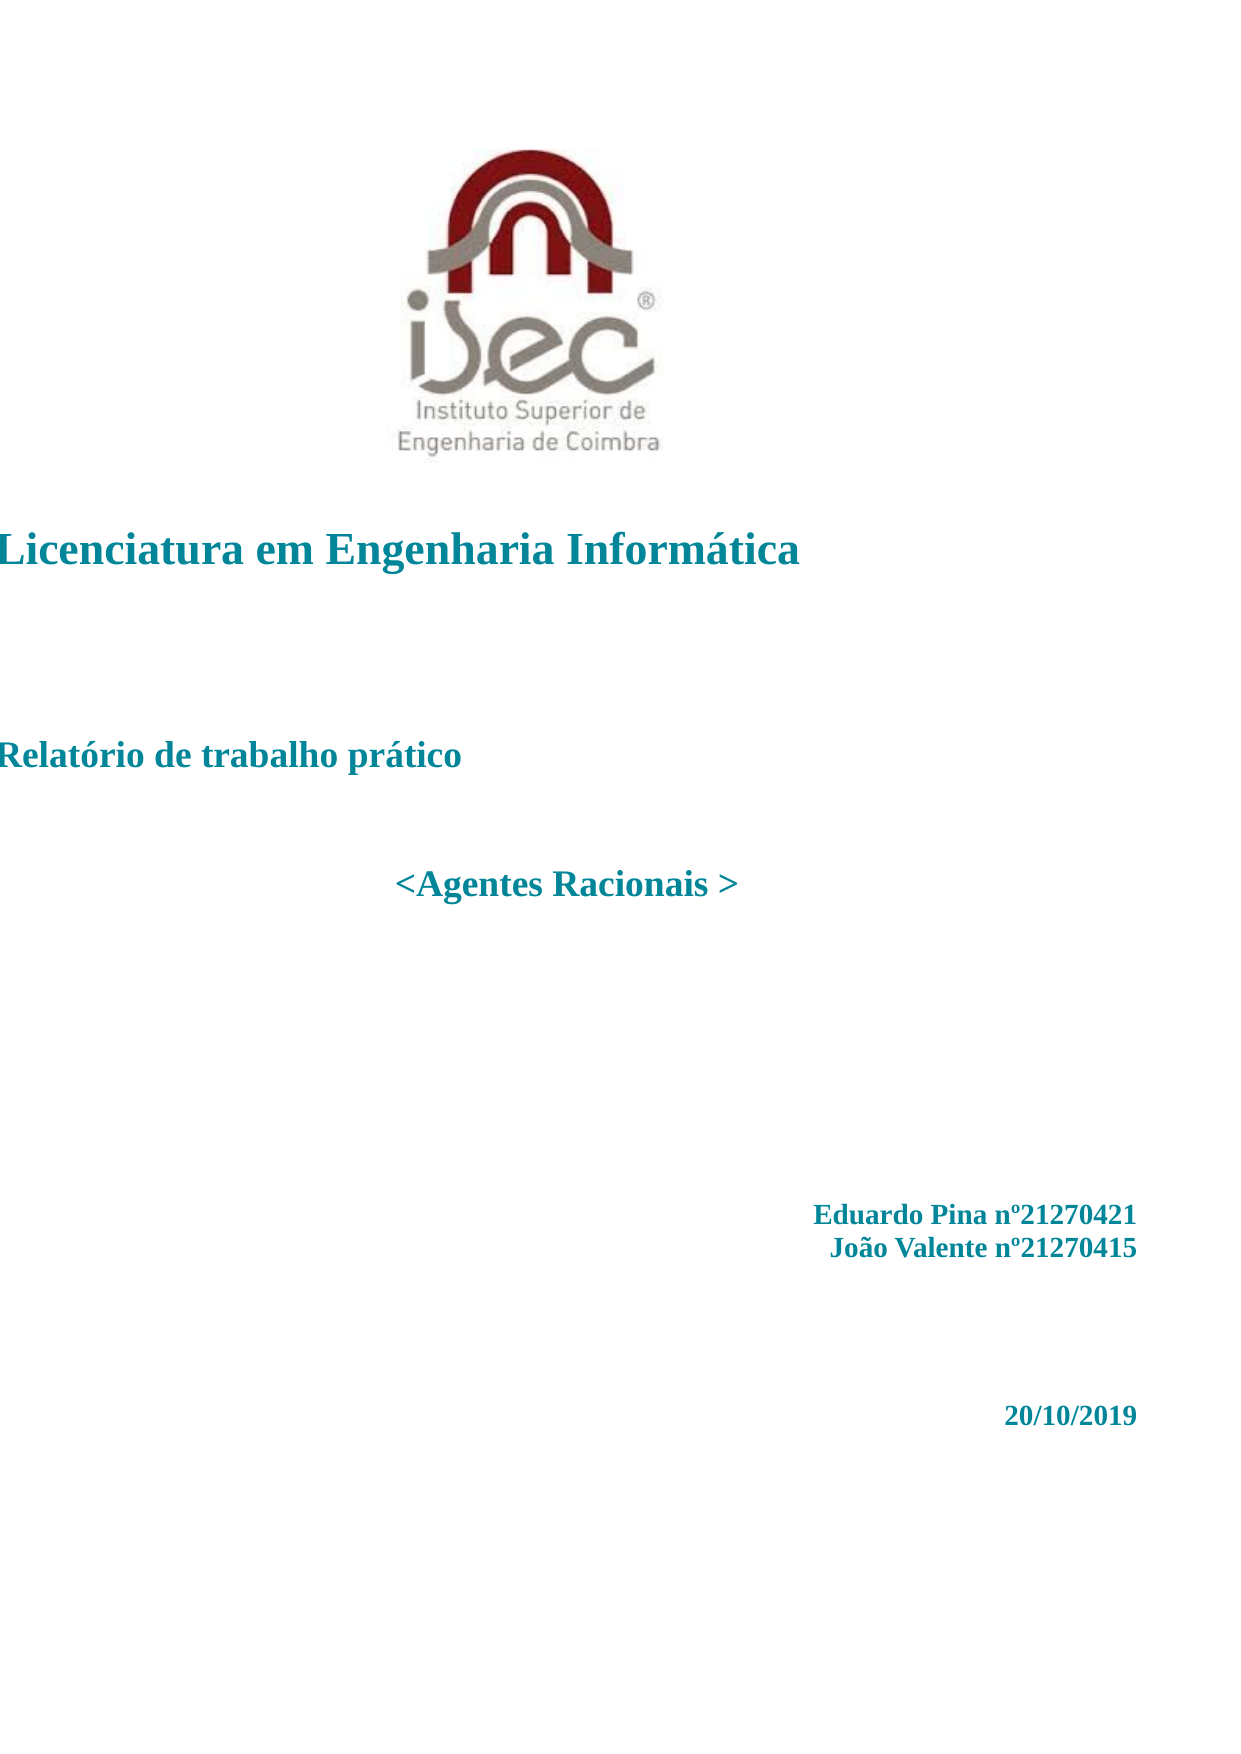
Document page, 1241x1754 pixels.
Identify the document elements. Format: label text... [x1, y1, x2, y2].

picture [375, 149, 688, 463]
text Eduardo Pina nº21270421 [0, 1197, 1137, 1231]
text 20/10/2019 [0, 1398, 1137, 1432]
text <Agentes Racionais > [0, 862, 1137, 905]
text João Valente nº21270415 [0, 1231, 1137, 1264]
text Licenciatura em Engenharia Informática [0, 521, 1137, 574]
text Relatório de trabalho prático [0, 732, 1137, 775]
